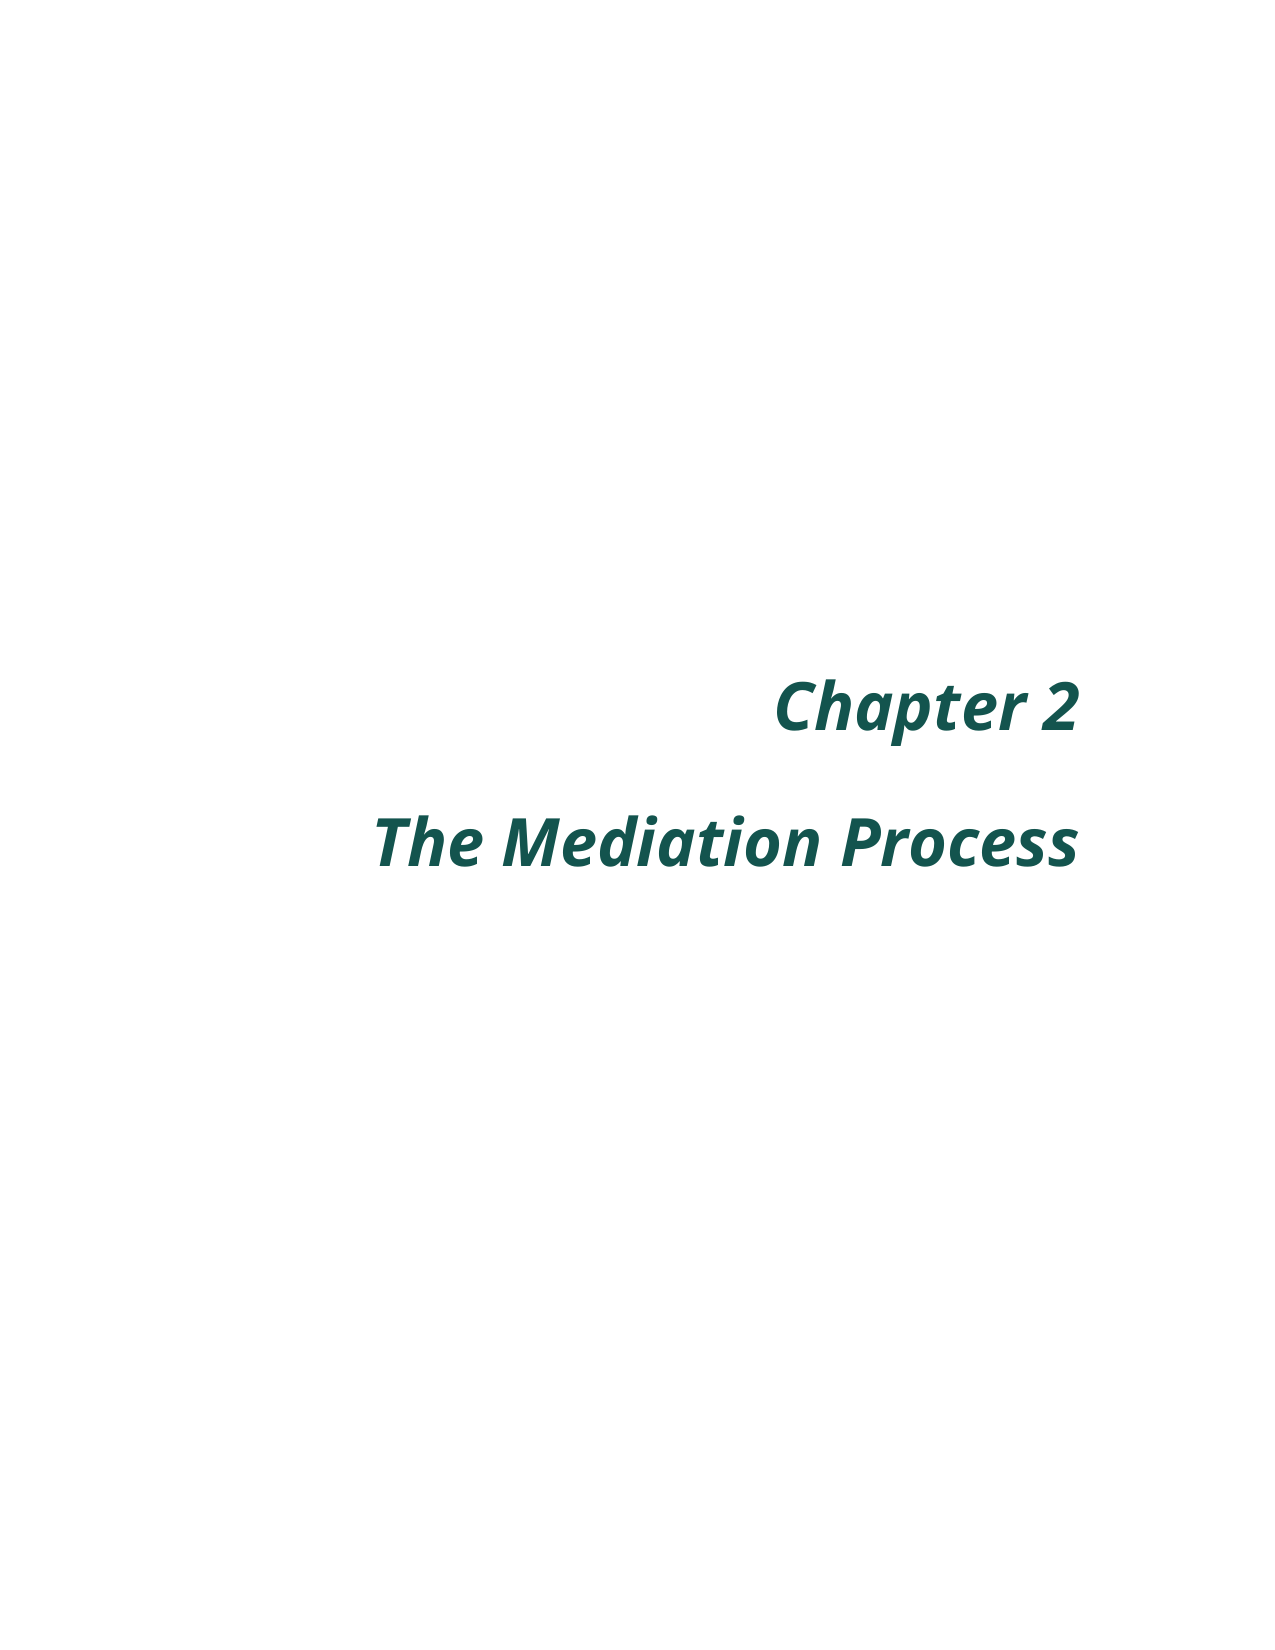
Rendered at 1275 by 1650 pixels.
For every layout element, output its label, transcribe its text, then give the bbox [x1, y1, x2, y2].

subtitle Chapter 2 The Mediation Process [187, 659, 1087, 886]
